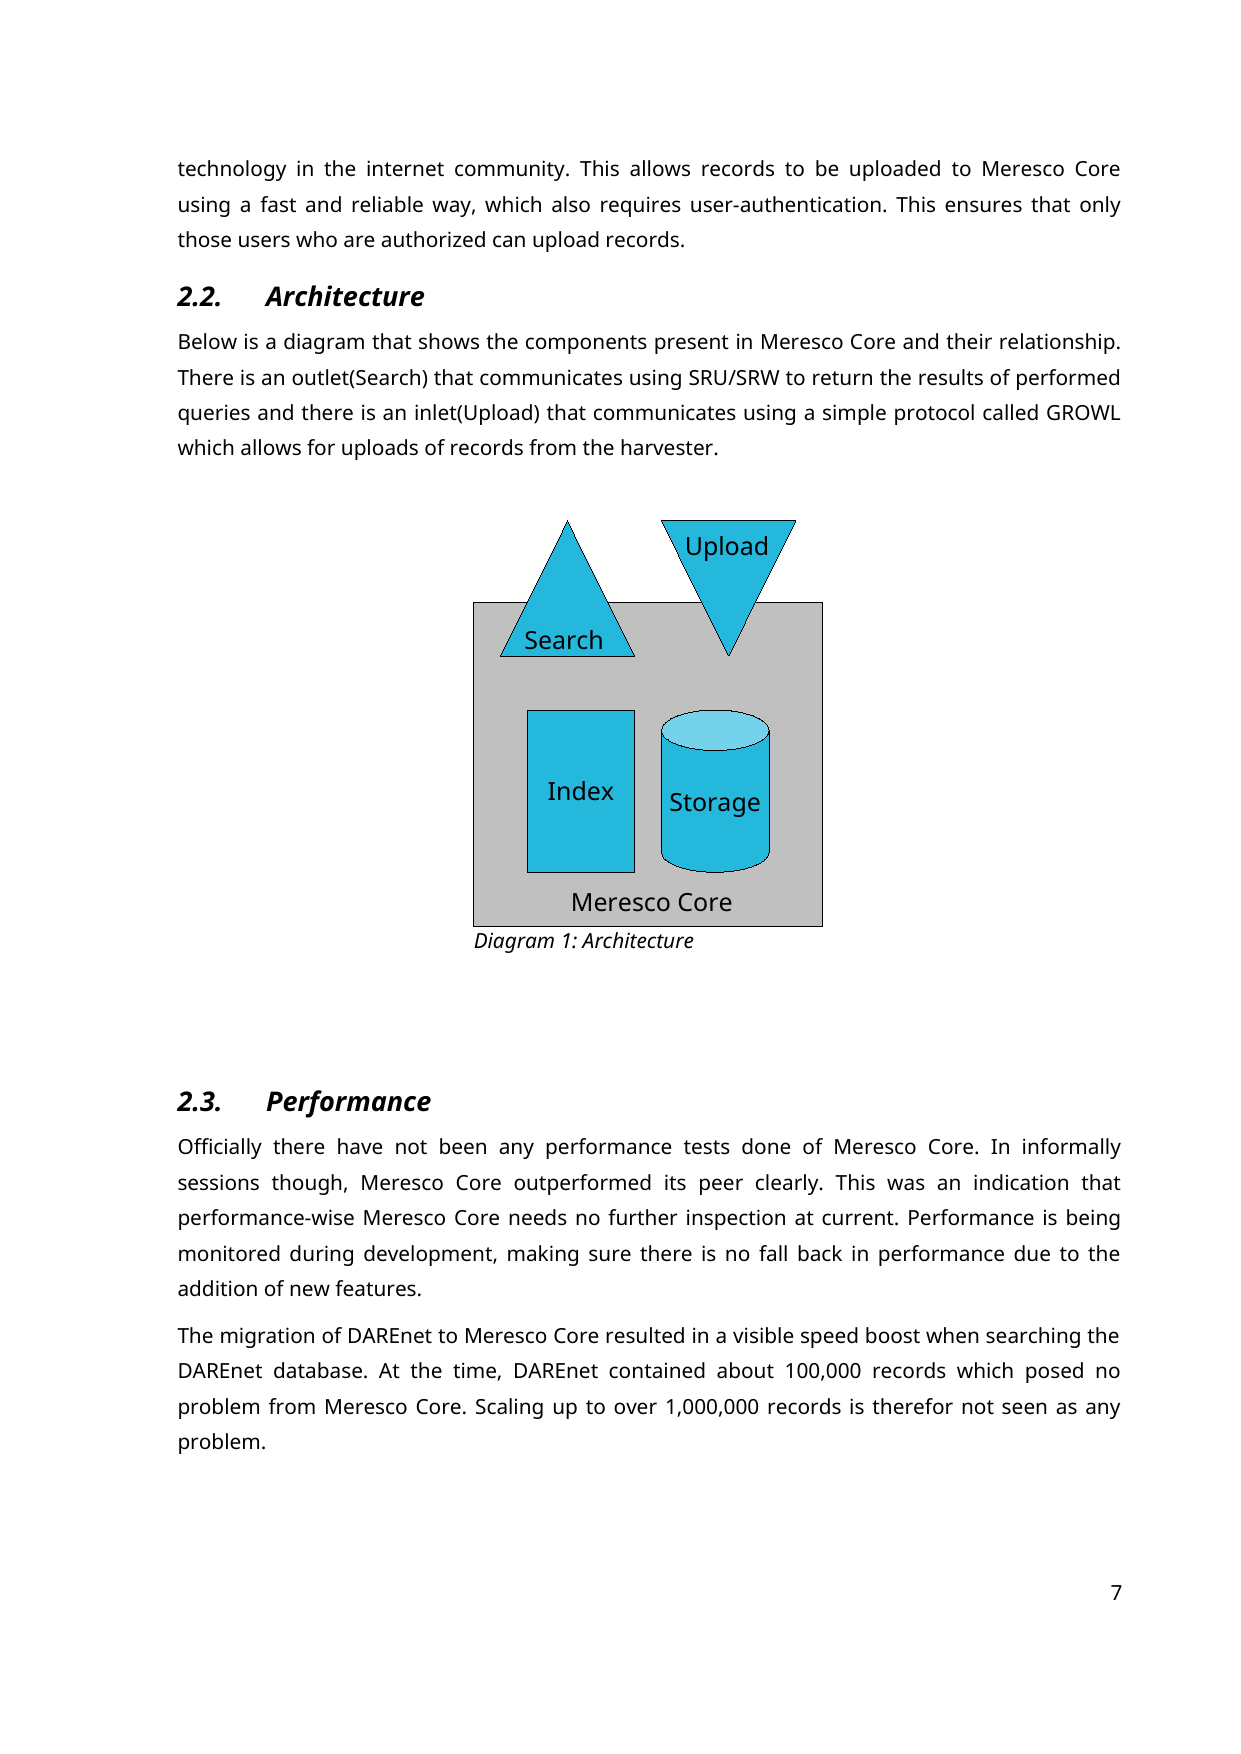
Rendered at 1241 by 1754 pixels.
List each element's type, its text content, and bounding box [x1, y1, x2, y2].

text technology in the internet community. This allows records to be uploaded to Meresco Core using a fast and reliable way, which also requires user-authentication. This ensures that only those users who are authorized can upload records. [177, 148, 1122, 254]
text Diagram 1: Architecture [473, 521, 826, 955]
subtitle Architecture [177, 277, 1122, 314]
text Officially there have not been any performance tests done of Meresco Core. In informally sessions though, Meresco Core outperformed its peer clearly. This was an indication that performance-wise Meresco Core needs no further inspection at current. Performance is being monitored during development, making sure there is no fall back in performance due to the addition of new features. [177, 1125, 1122, 1302]
text The migration of DAREnet to Meresco Core resulted in a visible speed boost when searching the DAREnet database. At the time, DAREnet contained about 100,000 records which posed no problem from Meresco Core. Scaling up to over 1,000,000 records is therefor not seen as any problem. [177, 1314, 1122, 1456]
subtitle Performance [177, 1083, 1122, 1119]
text Below is a diagram that shows the components present in Meresco Core and their relationship. There is an outlet(Search) that communicates using SRU/SRW to return the results of performed queries and there is an inlet(Upload) that communicates using a simple protocol called GROWL which allows for uploads of records from the harvester. [177, 320, 1122, 462]
